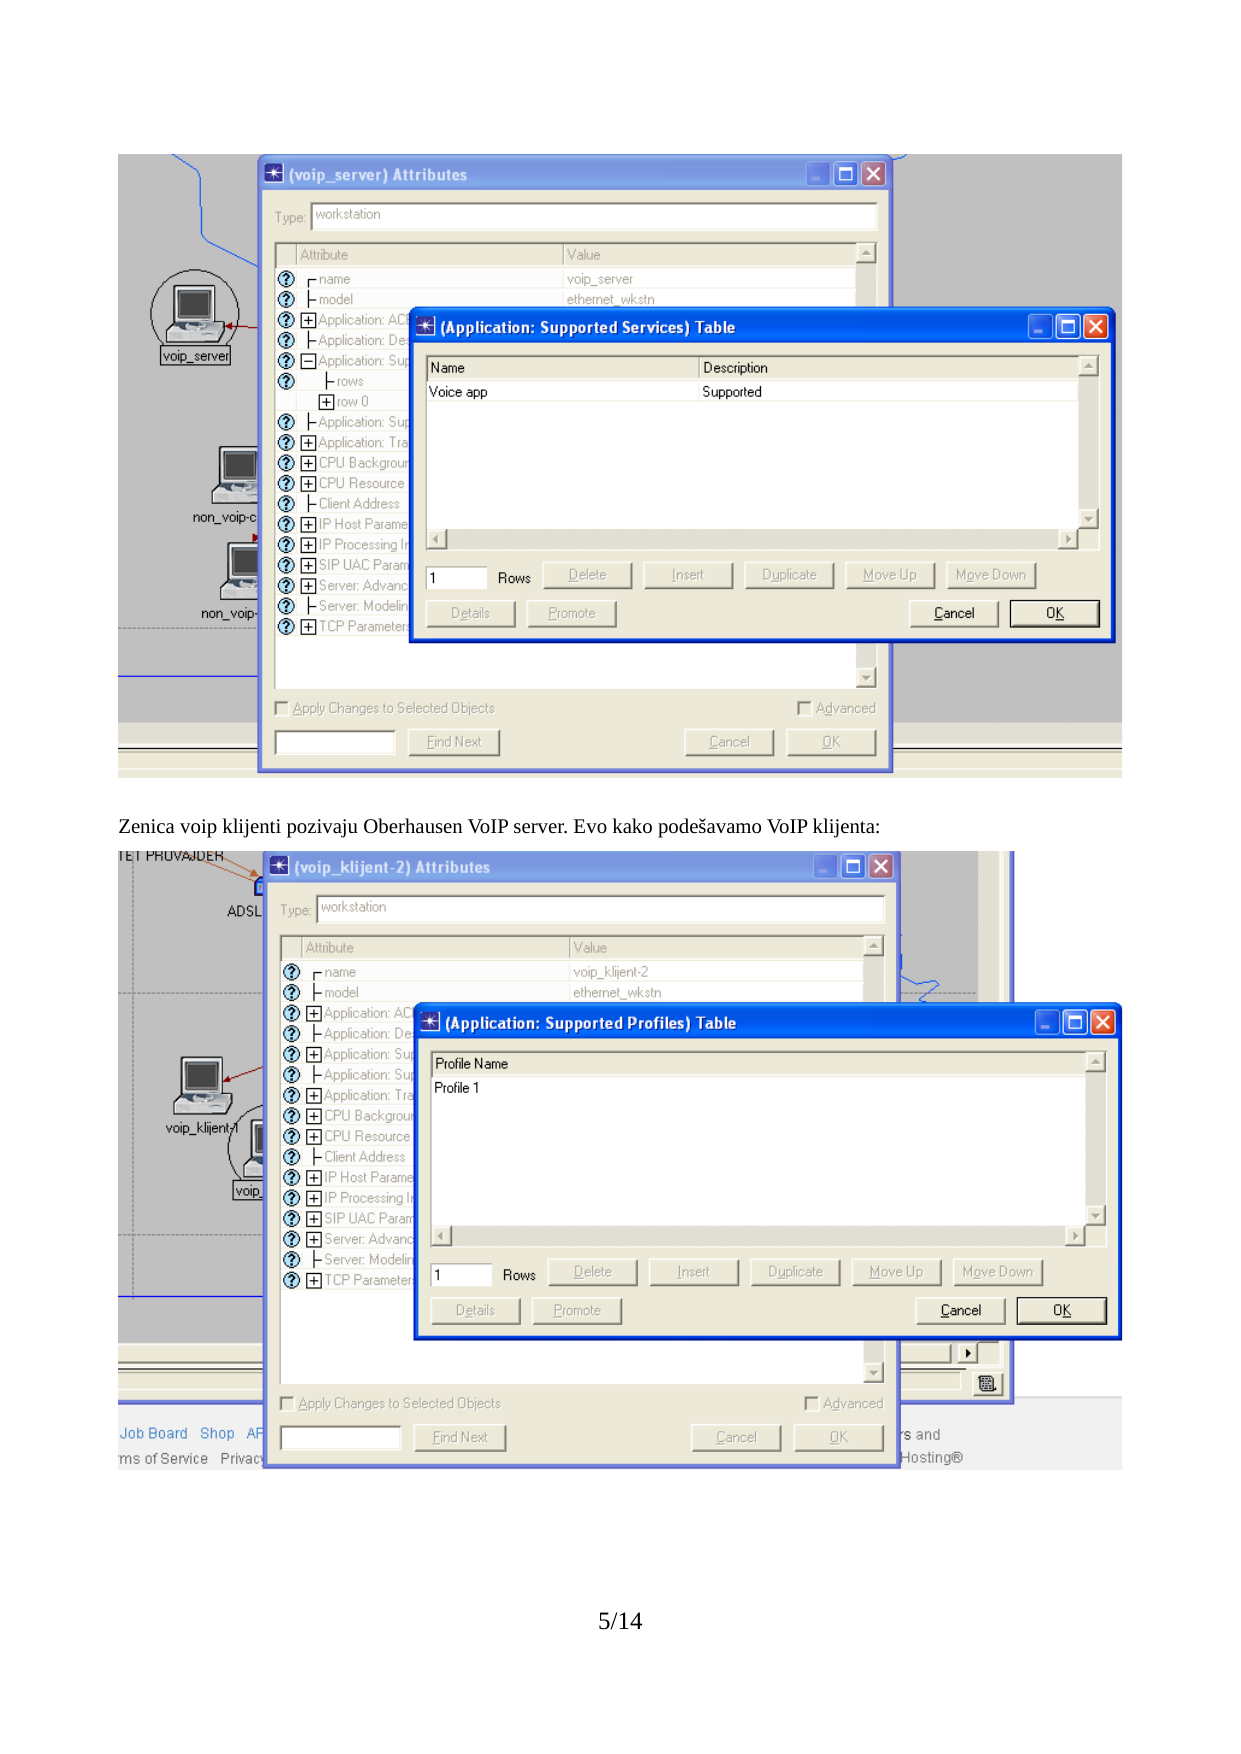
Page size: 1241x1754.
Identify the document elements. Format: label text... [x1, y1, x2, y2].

picture [118, 154, 1123, 778]
text Zenica voip klijenti pozivaju Oberhausen VoIP server. Evo kako podešavamo VoIP klijenta: [118, 814, 1122, 838]
picture [118, 851, 1123, 1470]
